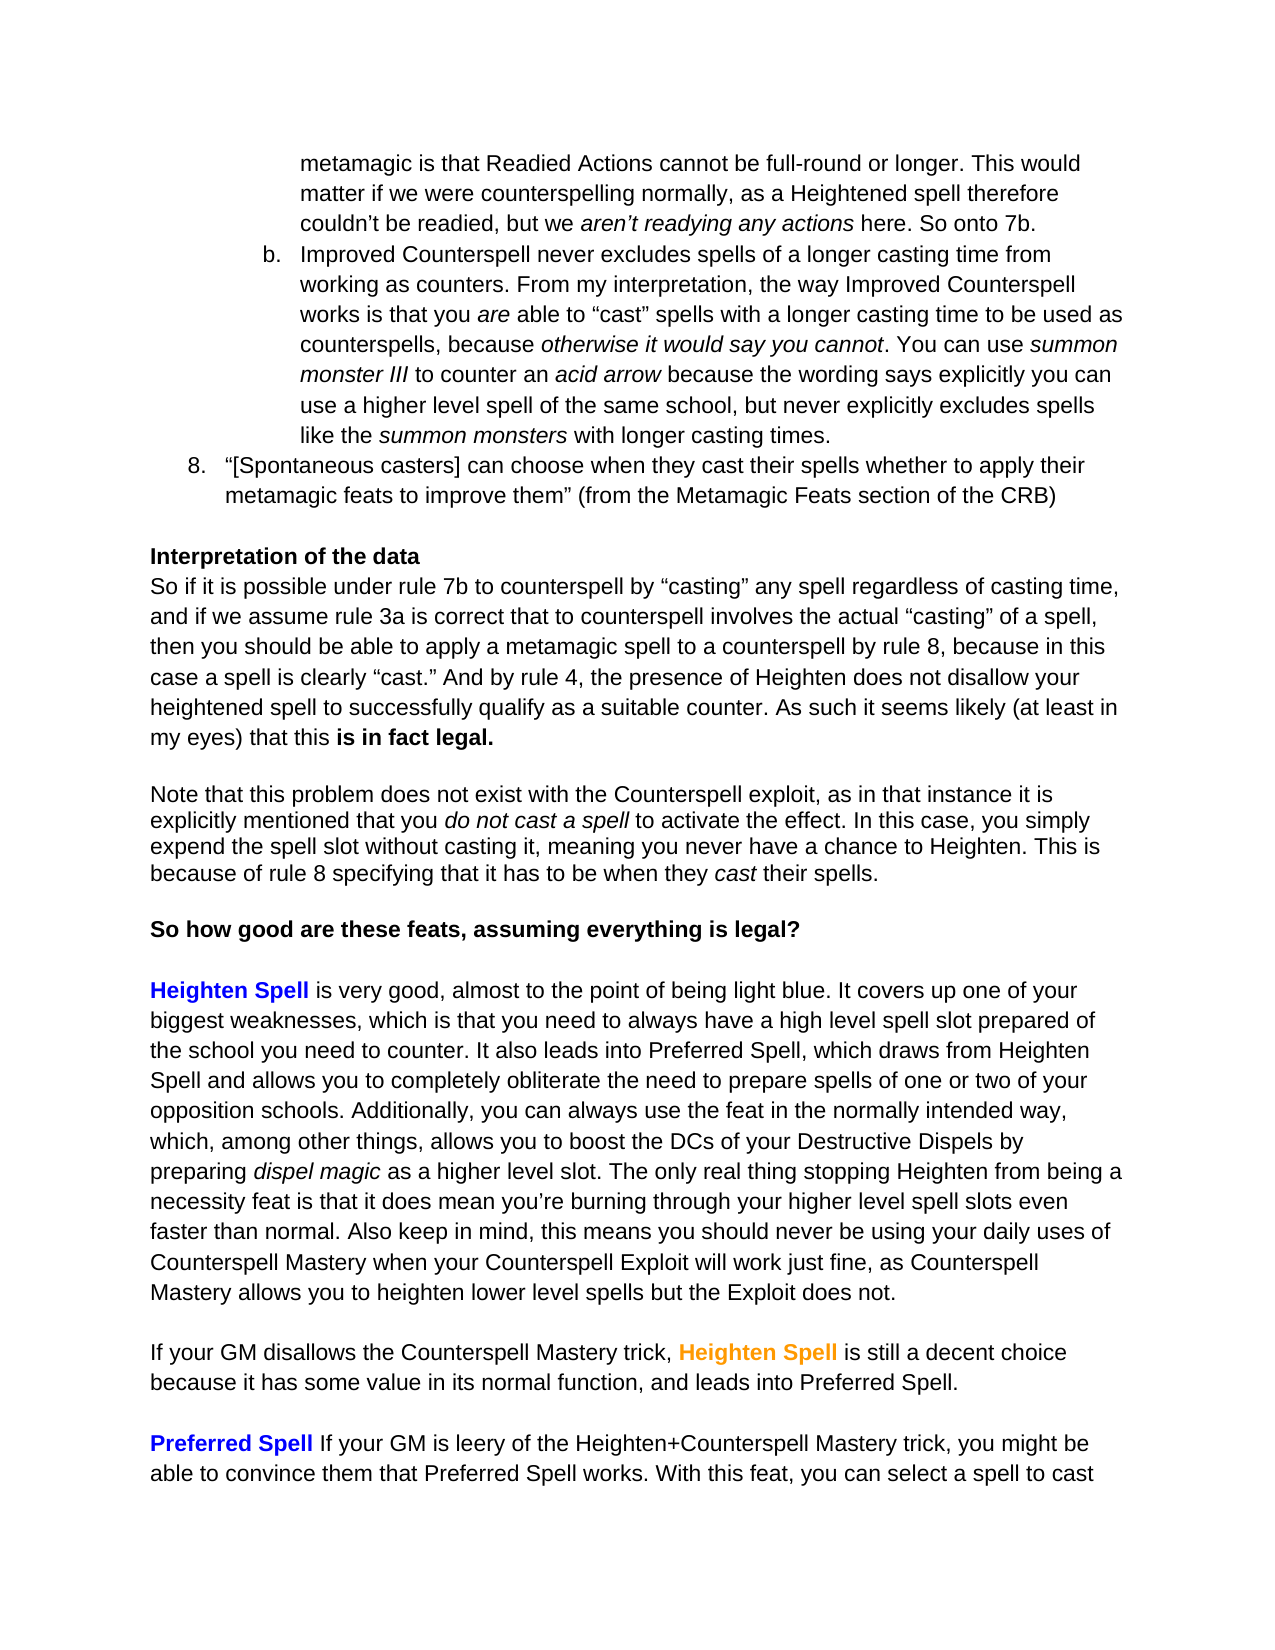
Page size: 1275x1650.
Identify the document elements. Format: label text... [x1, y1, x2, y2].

text So if it is possible under rule 7b to counterspell by “casting” any spell regardless of casting time, and if we assume rule 3a is correct that to counterspell involves the actual “casting” of a spell, then you should be able to apply a metamagic spell to a counterspell by rule 8, because in this case a spell is clearly “cast.” And by rule 4, the presence of Heighten does not disallow your heightened spell to successfully qualify as a suitable counter. As such it seems likely (at least in my eyes) that this is in fact legal. [150, 573, 1125, 750]
text If your GM disallows the Counterspell Mastery trick, Heighten Spell is still a decent choice because it has some value in its normal function, and leads into Preferred Spell. [150, 1339, 1125, 1396]
text Interpretation of the data [150, 543, 1125, 569]
list Improved Counterspell never excludes spells of a longer casting time from working as counters. From my interpretation, the way Improved Counterspell works is that you are able to “cast” spells with a longer casting time to be used as counterspells, because otherwise it would say you cannot. You can use summon monster III to counter an acid arrow because the wording says explicitly you can use a higher level spell of the same school, but never explicitly excludes spells like the summon monsters with longer casting times. [262, 241, 1125, 448]
subtitle Note that this problem does not exist with the Counterspell exploit, as in that instance it is explicitly mentioned that you do not cast a spell to activate the effect. In this case, you simply expend the spell slot without casting it, meaning you never have a chance to Heighten. This is because of rule 8 specifying that it has to be when they cast their spells. [150, 781, 1125, 886]
list “[Spontaneous casters] can choose when they cast their spells whether to apply their metamagic feats to improve them” (from the Metamagic Feats section of the CRB) [187, 452, 1125, 509]
text Preferred Spell If your GM is leery of the Heighten+Counterspell Mastery trick, you might be able to convince them that Preferred Spell works. With this feat, you can select a spell to cast [150, 1430, 1125, 1486]
list metamagic is that Readied Actions cannot be full-round or longer. This would matter if we were counterspelling normally, as a Heightened spell therefore couldn’t be readied, but we aren’t readying any actions here. So onto 7b. [262, 150, 1125, 237]
text So how good are these feats, assuming everything is legal? [150, 916, 1125, 942]
text Heighten Spell is very good, almost to the point of being light blue. It covers up one of your biggest weaknesses, which is that you need to always have a high level spell slot prepared of the school you need to counter. It also leads into Preferred Spell, which draws from Heighten Spell and allows you to completely obliterate the need to prepare spells of one or two of your opposition schools. Additionally, you can always use the feat in the normally intended way, which, among other things, allows you to boost the DCs of your Destructive Dispels by preparing dispel magic as a higher level slot. The only real thing stopping Heighten from being a necessity feat is that it does mean you’re burning through your higher level spell slots even faster than normal. Also keep in mind, this means you should never be using your daily uses of Counterspell Mastery when your Counterspell Exploit will work just fine, as Counterspell Mastery allows you to heighten lower level spells but the Exploit does not. [150, 977, 1125, 1305]
